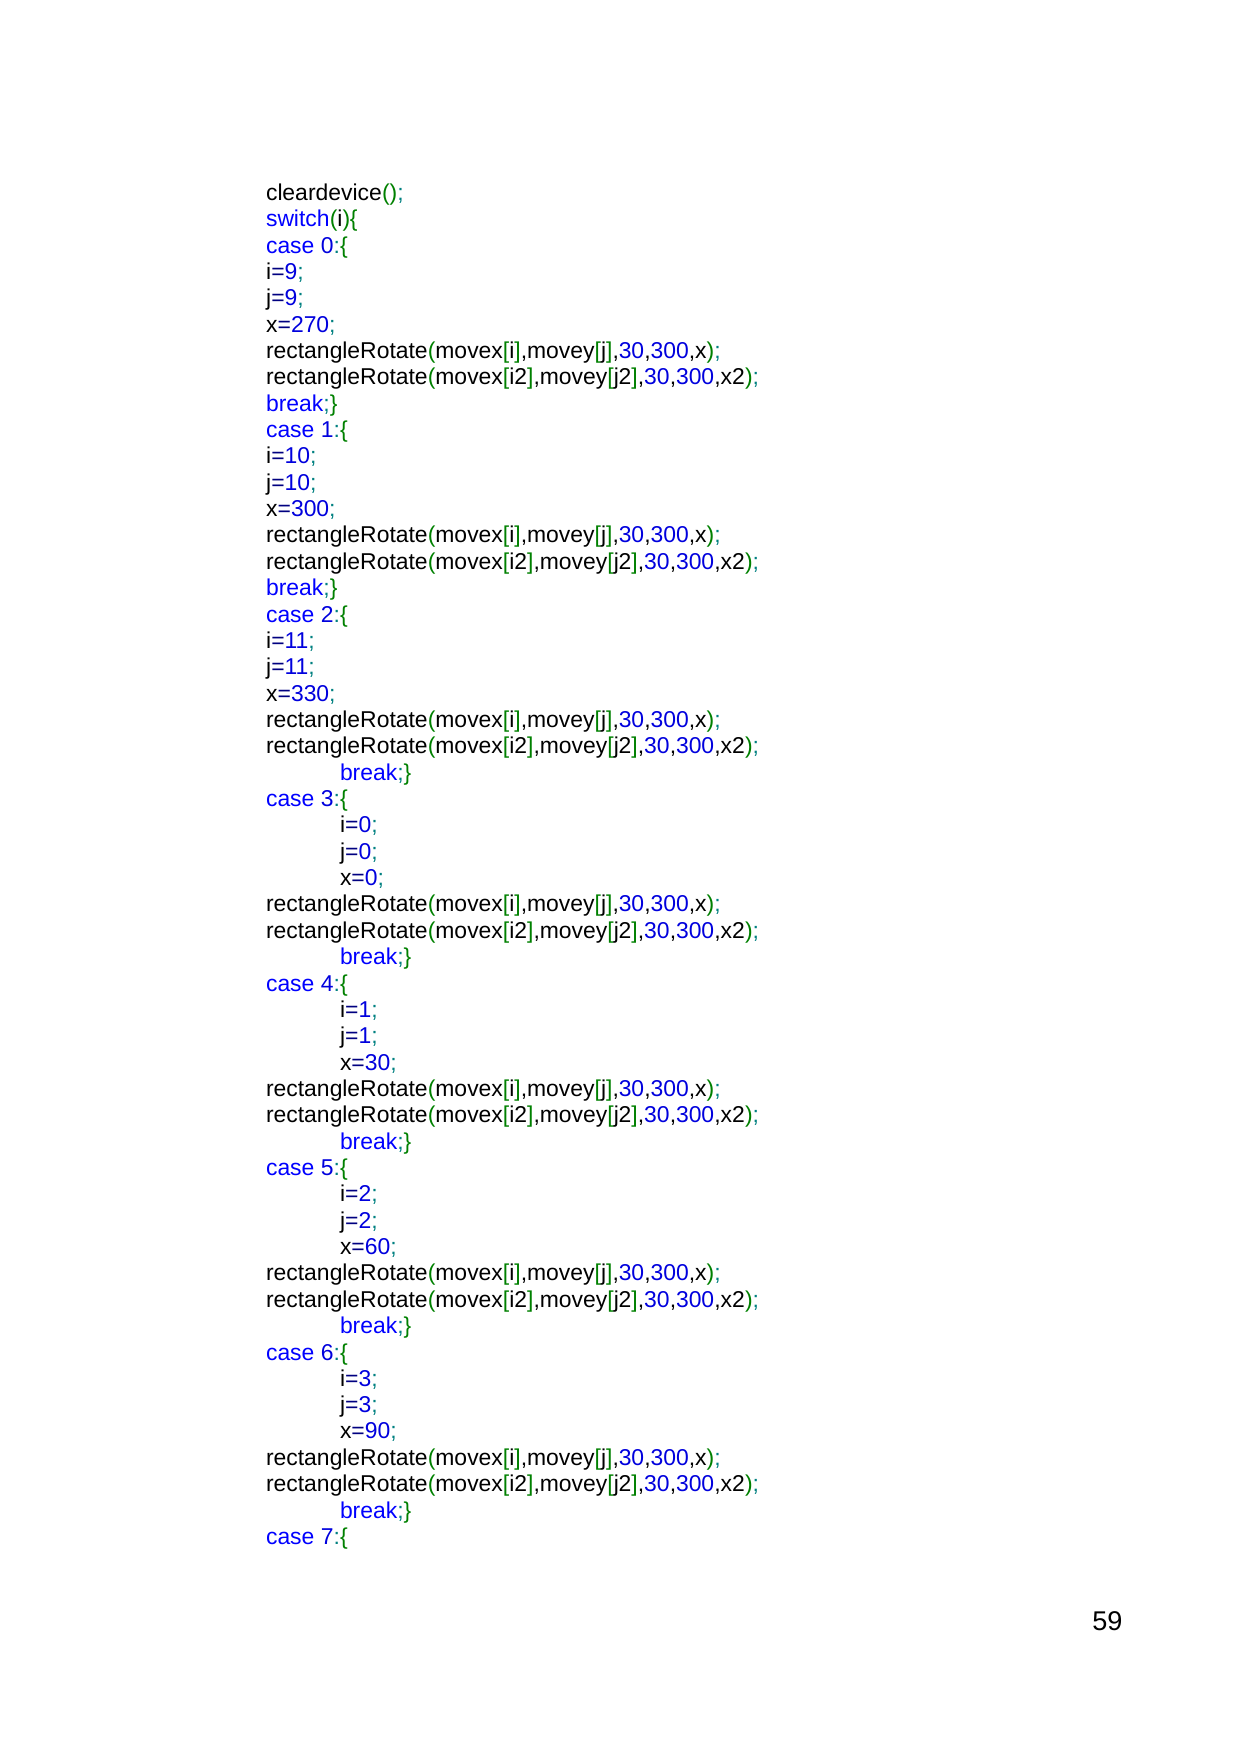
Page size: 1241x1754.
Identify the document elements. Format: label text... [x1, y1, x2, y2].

text case 1:{ [118, 416, 1122, 442]
text break;} [118, 574, 1122, 601]
text i=9; [118, 258, 1122, 284]
text case 0:{ [118, 232, 1122, 258]
text j=2; [118, 1207, 1122, 1233]
text rectangleRotate(movex[i2],movey[j2],30,300,x2); [118, 548, 1122, 574]
text j=10; [118, 469, 1122, 495]
text x=60; [118, 1233, 1122, 1259]
text break;} [118, 1312, 1122, 1338]
text rectangleRotate(movex[i2],movey[j2],30,300,x2); [118, 917, 1122, 943]
text rectangleRotate(movex[i],movey[j],30,300,x); [118, 521, 1122, 548]
text j=1; [118, 1022, 1122, 1048]
text rectangleRotate(movex[i2],movey[j2],30,300,x2); [118, 1101, 1122, 1128]
text case 4:{ [118, 969, 1122, 996]
text j=9; [118, 284, 1122, 311]
text rectangleRotate(movex[i],movey[j],30,300,x); [118, 890, 1122, 917]
text x=330; [118, 679, 1122, 706]
text j=3; [118, 1391, 1122, 1417]
text i=0; [118, 811, 1122, 838]
text x=30; [118, 1048, 1122, 1075]
text rectangleRotate(movex[i],movey[j],30,300,x); [118, 337, 1122, 363]
text switch(i){ [118, 205, 1122, 232]
text case 3:{ [118, 785, 1122, 811]
text i=3; [118, 1365, 1122, 1391]
text rectangleRotate(movex[i],movey[j],30,300,x); [118, 1075, 1122, 1101]
text break;} [118, 390, 1122, 416]
text case 5:{ [118, 1154, 1122, 1180]
text j=0; [118, 838, 1122, 864]
text cleardevice(); [118, 179, 1122, 205]
text rectangleRotate(movex[i],movey[j],30,300,x); [118, 1259, 1122, 1286]
text rectangleRotate(movex[i],movey[j],30,300,x); [118, 1444, 1122, 1470]
text rectangleRotate(movex[i2],movey[j2],30,300,x2); [118, 1286, 1122, 1312]
text case 2:{ [118, 601, 1122, 627]
text x=90; [118, 1417, 1122, 1444]
text i=1; [118, 996, 1122, 1022]
text j=11; [118, 653, 1122, 679]
text rectangleRotate(movex[i2],movey[j2],30,300,x2); [118, 363, 1122, 390]
text rectangleRotate(movex[i2],movey[j2],30,300,x2); [118, 1470, 1122, 1497]
text case 7:{ [118, 1523, 1122, 1549]
text rectangleRotate(movex[i],movey[j],30,300,x); [118, 706, 1122, 732]
text x=270; [118, 311, 1122, 337]
text i=10; [118, 442, 1122, 469]
text break;} [118, 943, 1122, 969]
text break;} [118, 759, 1122, 785]
text x=300; [118, 495, 1122, 521]
text case 6:{ [118, 1338, 1122, 1365]
text x=0; [118, 864, 1122, 890]
text i=11; [118, 627, 1122, 653]
text break;} [118, 1497, 1122, 1523]
text rectangleRotate(movex[i2],movey[j2],30,300,x2); [118, 732, 1122, 759]
text i=2; [118, 1180, 1122, 1207]
text break;} [118, 1128, 1122, 1154]
